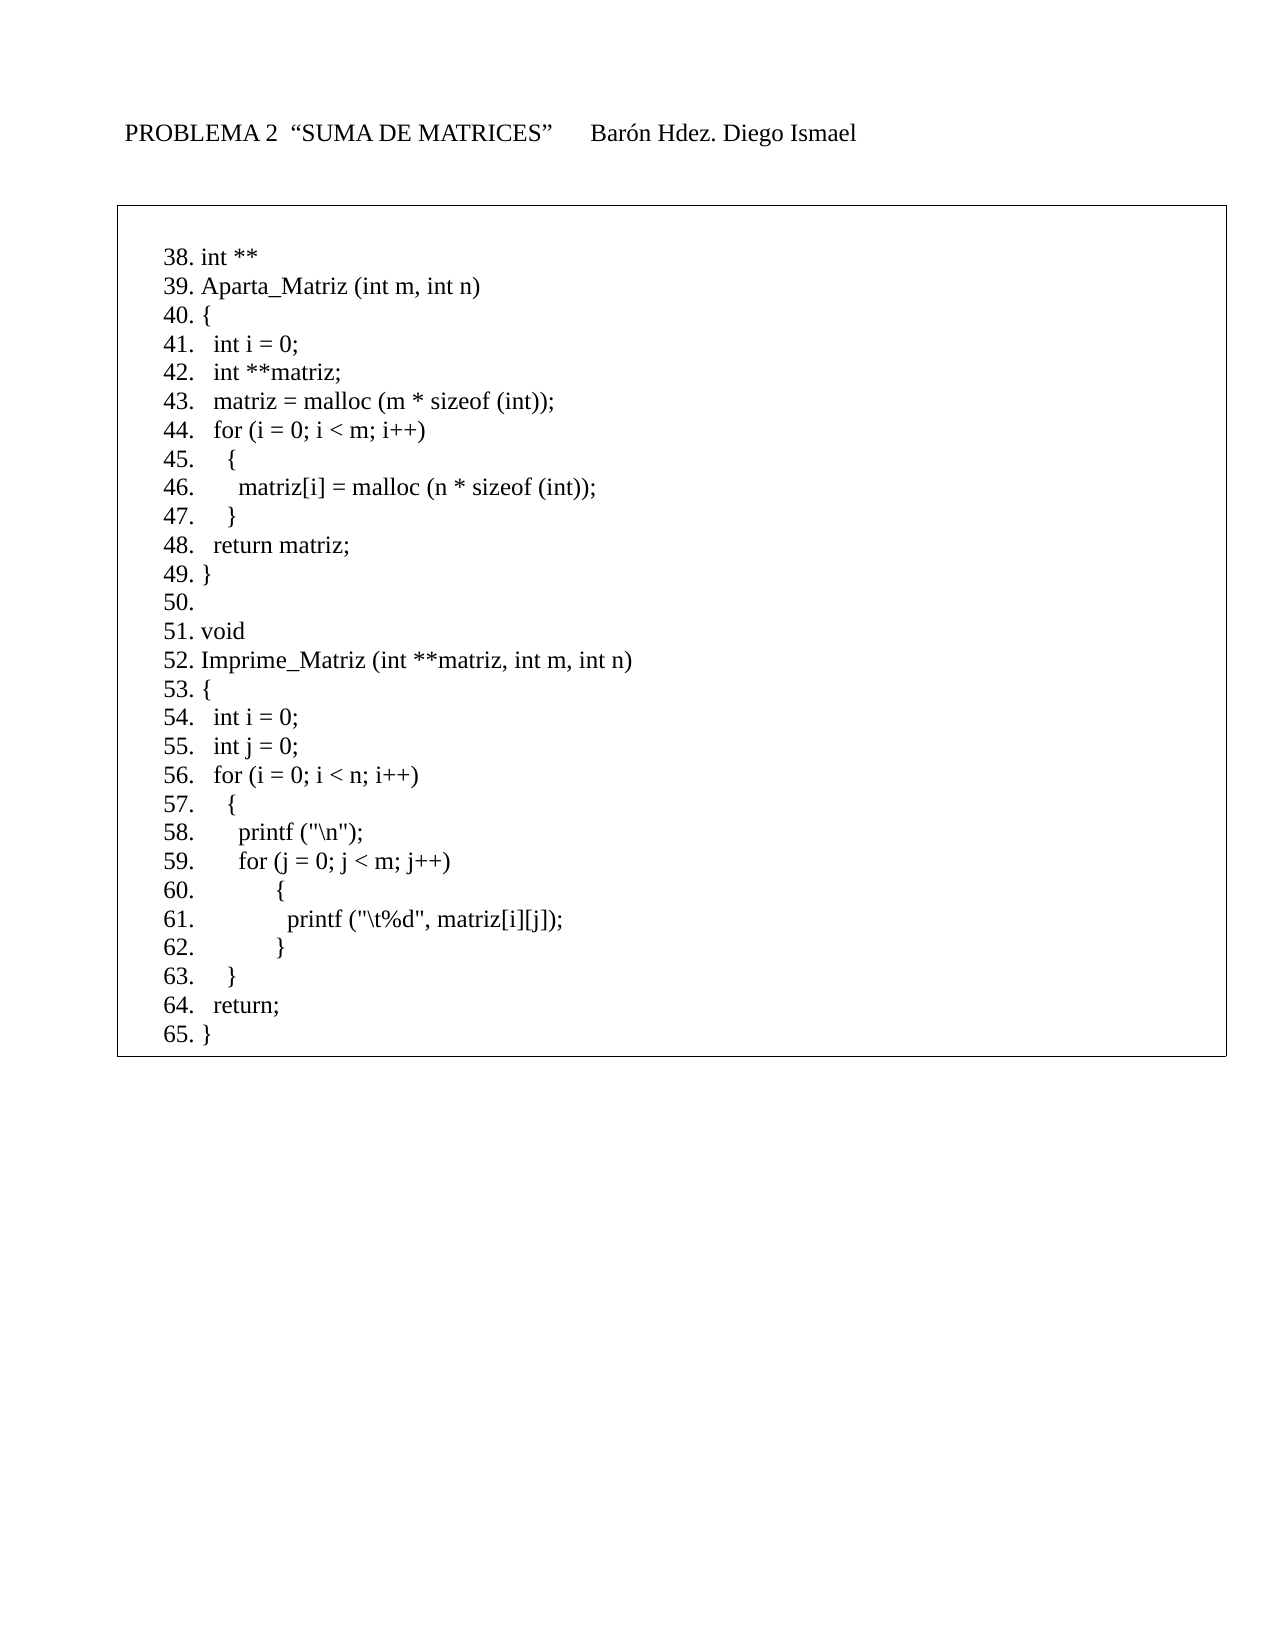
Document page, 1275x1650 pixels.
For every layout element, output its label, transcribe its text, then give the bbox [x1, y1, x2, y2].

list { [163, 444, 1217, 472]
list } [163, 559, 1217, 587]
list Imprime_Matriz (int **matriz, int m, int n) [163, 645, 1217, 674]
list { [163, 789, 1217, 817]
list int j = 0; [163, 731, 1217, 760]
list void [163, 616, 1217, 645]
list } [163, 961, 1217, 990]
list { [163, 674, 1217, 702]
list int **matriz; [163, 357, 1217, 386]
list { [163, 875, 1217, 904]
list int ** [163, 242, 1217, 271]
list printf ("\n"); [163, 817, 1217, 846]
list for (i = 0; i < m; i++) [163, 415, 1217, 444]
list } [163, 932, 1217, 961]
list printf ("\t%d", matriz[i][j]); [163, 904, 1217, 932]
list return; [163, 990, 1217, 1019]
list for (j = 0; j < m; j++) [163, 846, 1217, 875]
list } [163, 1019, 1217, 1047]
list Aparta_Matriz (int m, int n) [163, 271, 1217, 300]
list { [163, 300, 1217, 329]
list } [163, 501, 1217, 530]
list int i = 0; [163, 702, 1217, 731]
list return matriz; [163, 530, 1217, 559]
list matriz[i] = malloc (n * sizeof (int)); [163, 472, 1217, 501]
list int i = 0; [163, 329, 1217, 357]
list matriz = malloc (m * sizeof (int)); [163, 386, 1217, 415]
list for (i = 0; i < n; i++) [163, 760, 1217, 789]
